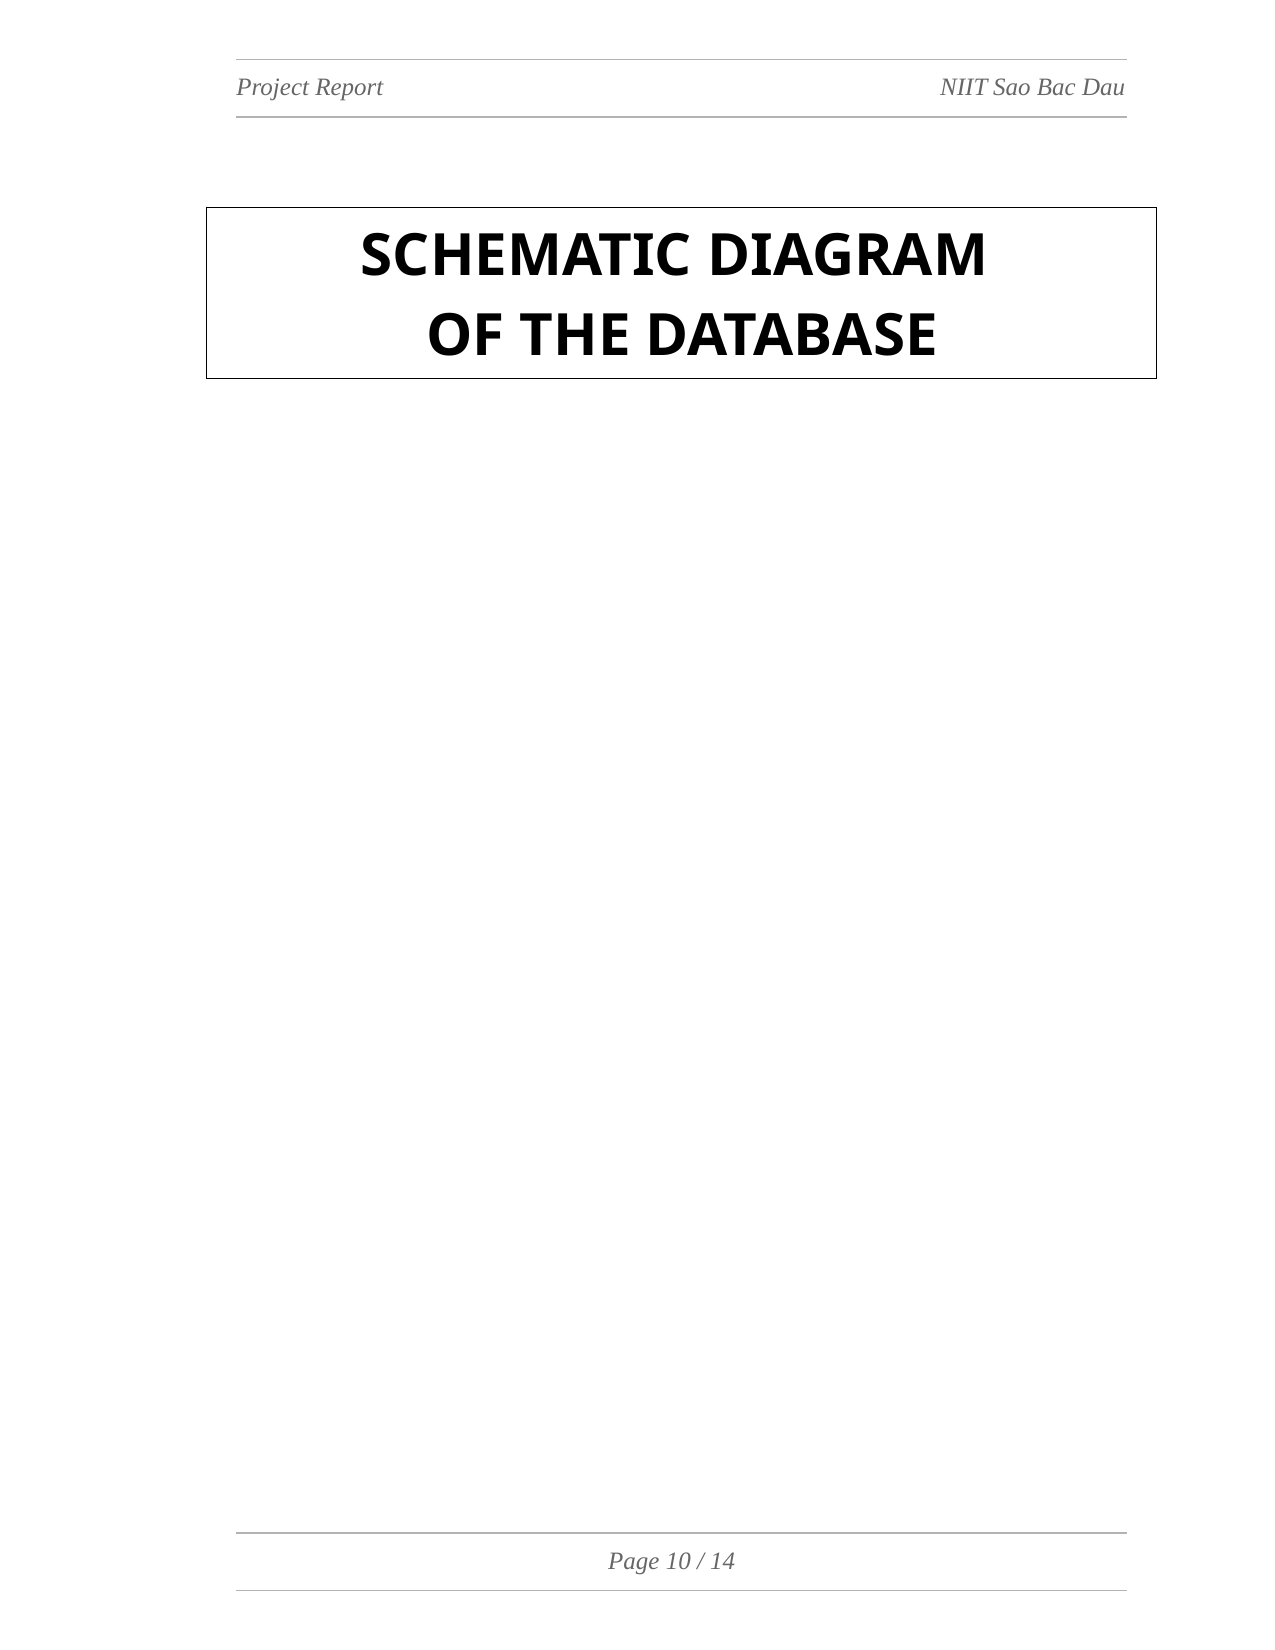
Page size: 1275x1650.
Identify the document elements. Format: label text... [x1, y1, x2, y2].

table_header SCHEMATIC DIAGRAM OF THE DATABASE [207, 208, 1156, 378]
